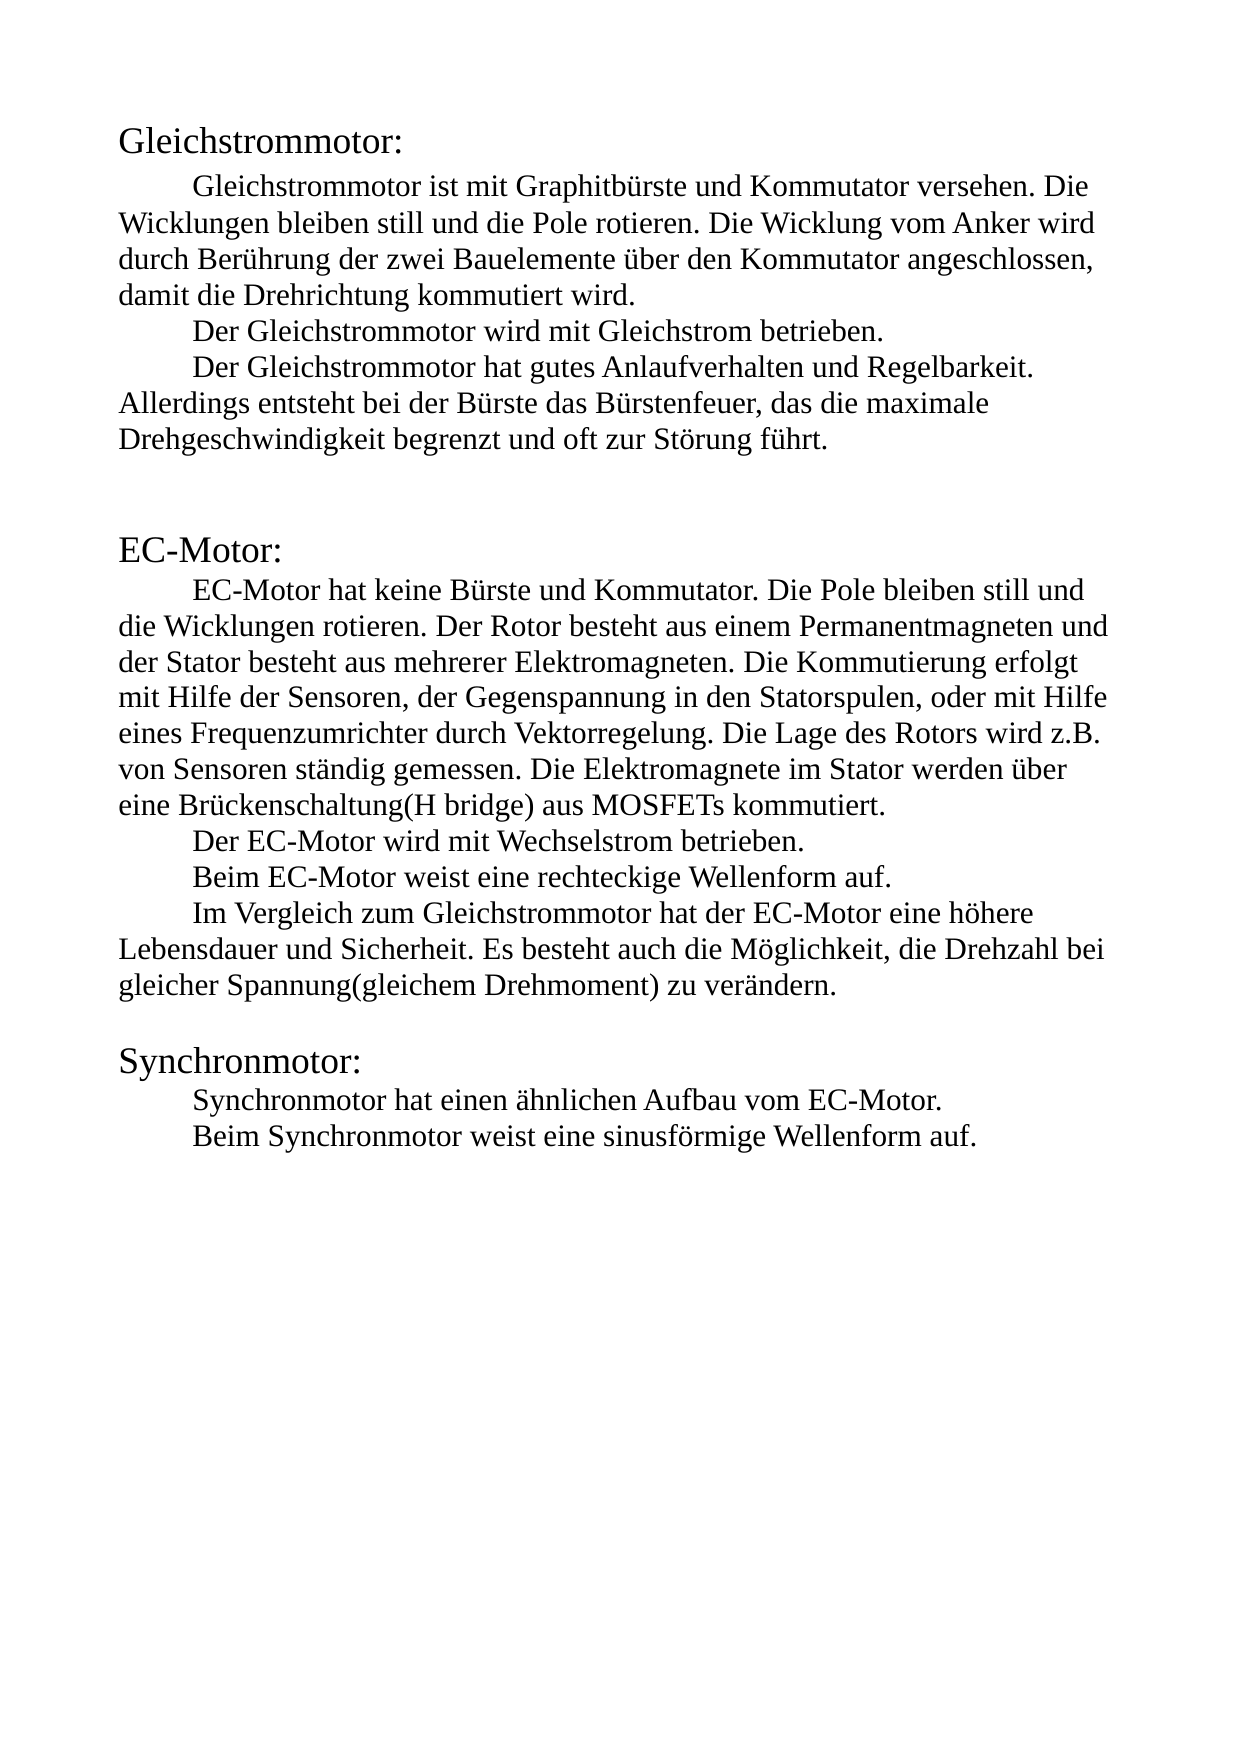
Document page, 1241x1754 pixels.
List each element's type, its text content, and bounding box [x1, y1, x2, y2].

text Gleichstrommotor: [118, 118, 1122, 161]
text Der Gleichstrommotor wird mit Gleichstrom betrieben. [118, 312, 1122, 348]
text Synchronmotor: [118, 1038, 1122, 1081]
text Synchronmotor hat einen ähnlichen Aufbau vom EC-Motor. [118, 1081, 1122, 1117]
text Beim EC-Motor weist eine rechteckige Wellenform auf. [118, 858, 1122, 894]
text Im Vergleich zum Gleichstrommotor hat der EC-Motor eine höhere Lebensdauer und Sicherheit. Es besteht auch die Möglichkeit, die Drehzahl bei gleicher Spannung(gleichem Drehmoment) zu verändern. [118, 894, 1122, 1002]
text Der EC-Motor wird mit Wechselstrom betrieben. [118, 822, 1122, 858]
text EC-Motor: [118, 528, 1122, 571]
text Beim Synchronmotor weist eine sinusförmige Wellenform auf. [118, 1117, 1122, 1153]
text EC-Motor hat keine Bürste und Kommutator. Die Pole bleiben still und die Wicklungen rotieren. Der Rotor besteht aus einem Permanentmagneten und der Stator besteht aus mehrerer Elektromagneten. Die Kommutierung erfolgt mit Hilfe der Sensoren, der Gegenspannung in den Statorspulen, oder mit Hilfe eines Frequenzumrichter durch Vektorregelung. Die Lage des Rotors wird z.B. von Sensoren ständig gemessen. Die Elektromagnete im Stator werden über eine Brückenschaltung(H bridge) aus MOSFETs kommutiert. [118, 571, 1122, 822]
text Gleichstrommotor ist mit Graphitbürste und Kommutator versehen. Die Wicklungen bleiben still und die Pole rotieren. Die Wicklung vom Anker wird durch Berührung der zwei Bauelemente über den Kommutator angeschlossen, damit die Drehrichtung kommutiert wird. [118, 161, 1122, 312]
text Der Gleichstrommotor hat gutes Anlaufverhalten und Regelbarkeit. Allerdings entsteht bei der Bürste das Bürstenfeuer, das die maximale Drehgeschwindigkeit begrenzt und oft zur Störung führt. [118, 348, 1122, 456]
